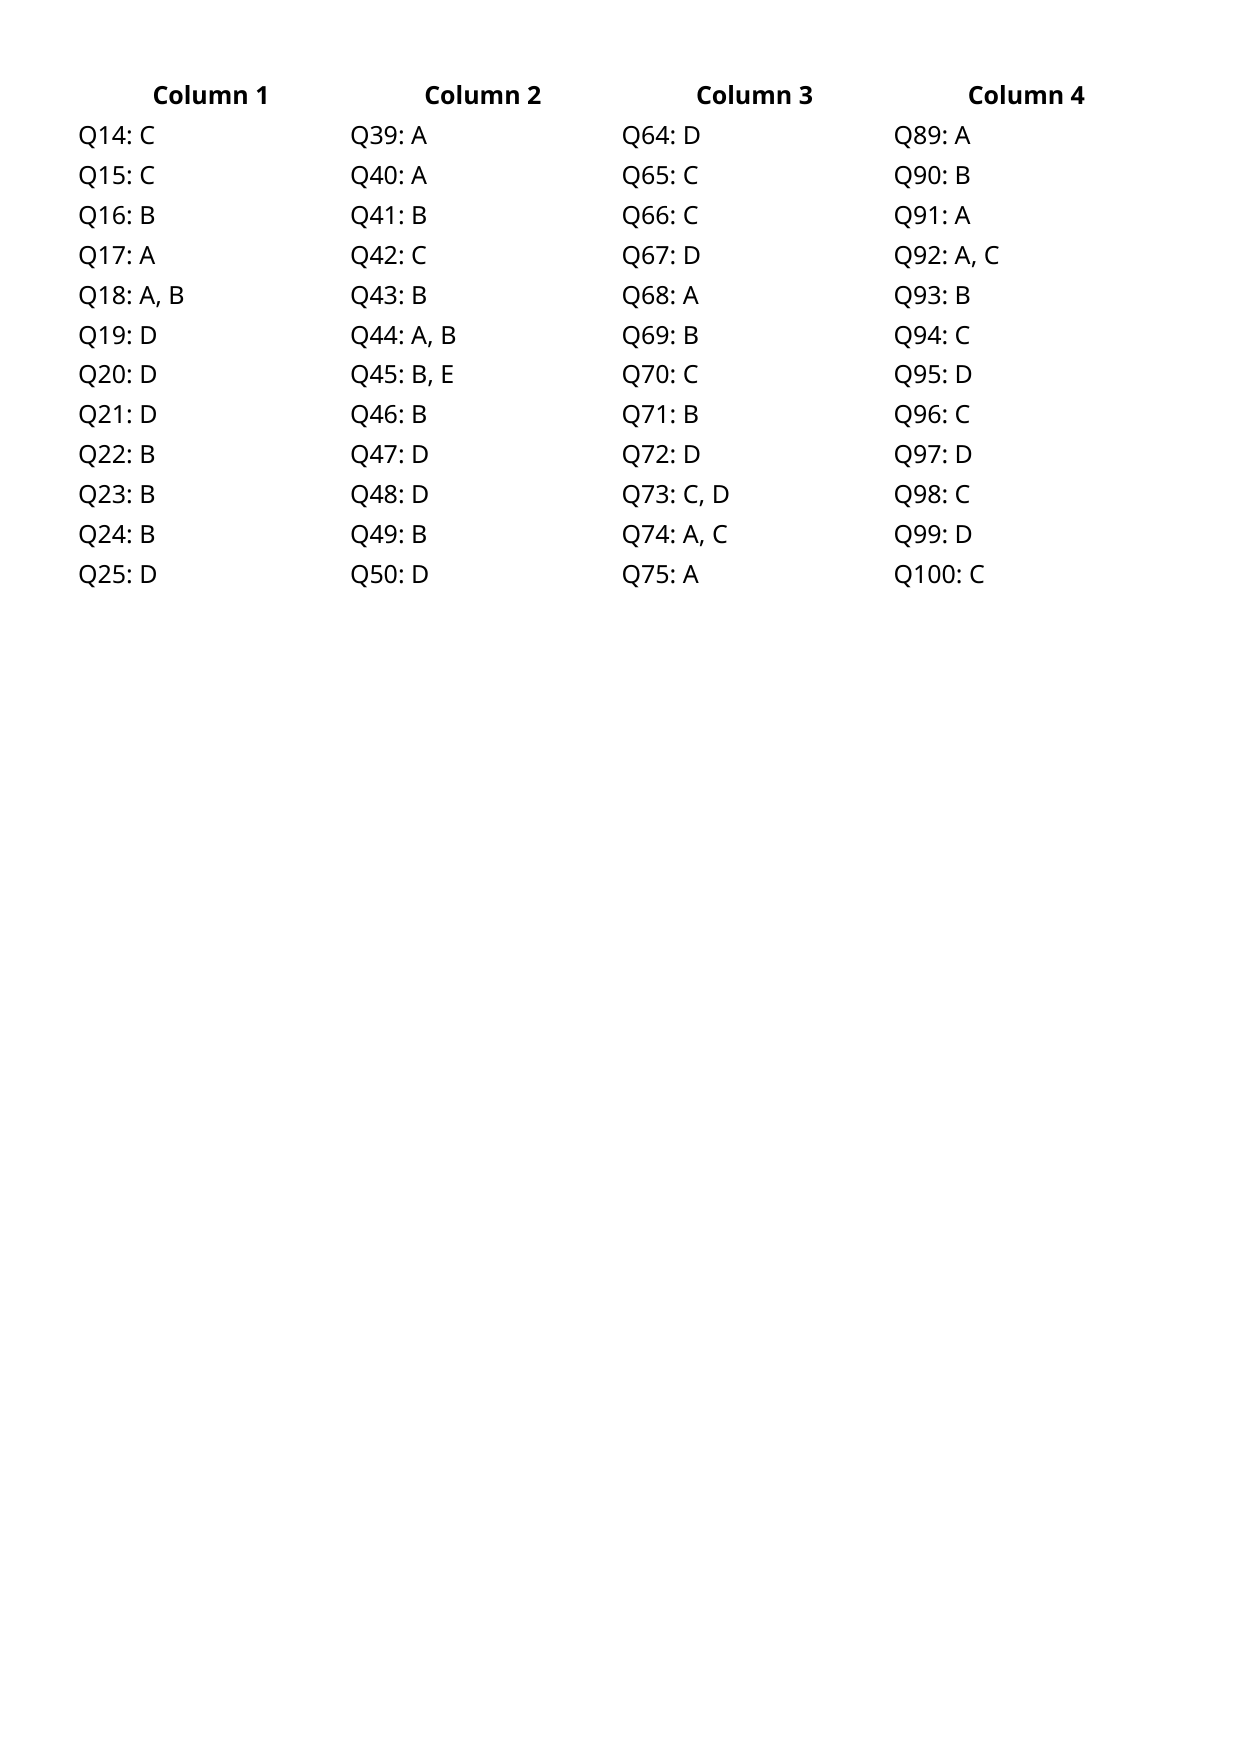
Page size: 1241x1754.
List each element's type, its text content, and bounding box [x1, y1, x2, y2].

table_cell Q45: B, E [347, 354, 618, 394]
table_cell Q23: B [75, 474, 347, 514]
table_cell Q40: A [347, 155, 618, 195]
table_cell Q94: C [890, 314, 1162, 354]
table_cell Q39: A [347, 115, 618, 155]
table_cell Q68: A [619, 275, 890, 314]
table_cell Q65: C [619, 155, 890, 195]
table_cell Q18: A, B [75, 275, 347, 314]
table_cell Q75: A [619, 554, 890, 594]
table_cell Q22: B [75, 434, 347, 474]
table_cell Q46: B [347, 394, 618, 434]
table_cell Q14: C [75, 115, 347, 155]
table_header Column 3 [619, 75, 890, 115]
table_cell Q21: D [75, 394, 347, 434]
table_cell Q66: C [619, 195, 890, 234]
table_header Column 1 [75, 75, 347, 115]
table_cell Q25: D [75, 554, 347, 594]
table_cell Q41: B [347, 195, 618, 234]
table_cell Q96: C [890, 394, 1162, 434]
table_cell Q95: D [890, 354, 1162, 394]
table_cell Q47: D [347, 434, 618, 474]
table_cell Q50: D [347, 554, 618, 594]
table_cell Q70: C [619, 354, 890, 394]
table_cell Q99: D [890, 514, 1162, 554]
table_cell Q19: D [75, 314, 347, 354]
table_cell Q67: D [619, 235, 890, 274]
table_cell Q71: B [619, 394, 890, 434]
table_cell Q98: C [890, 474, 1162, 514]
table_header Column 4 [890, 75, 1162, 115]
table_cell Q69: B [619, 314, 890, 354]
table_cell Q24: B [75, 514, 347, 554]
table_cell Q97: D [890, 434, 1162, 474]
table_cell Q72: D [619, 434, 890, 474]
table_cell Q100: C [890, 554, 1162, 594]
table_cell Q17: A [75, 235, 347, 274]
table_cell Q44: A, B [347, 314, 618, 354]
table_cell Q15: C [75, 155, 347, 195]
table_cell Q43: B [347, 275, 618, 314]
table_cell Q48: D [347, 474, 618, 514]
table_cell Q89: A [890, 115, 1162, 155]
table_cell Q93: B [890, 275, 1162, 314]
table_cell Q49: B [347, 514, 618, 554]
table_cell Q91: A [890, 195, 1162, 234]
table_cell Q16: B [75, 195, 347, 234]
table_cell Q73: C, D [619, 474, 890, 514]
table_header Column 2 [347, 75, 618, 115]
table_cell Q74: A, C [619, 514, 890, 554]
table_cell Q90: B [890, 155, 1162, 195]
table_cell Q92: A, C [890, 235, 1162, 274]
table_cell Q64: D [619, 115, 890, 155]
table_cell Q42: C [347, 235, 618, 274]
table_cell Q20: D [75, 354, 347, 394]
